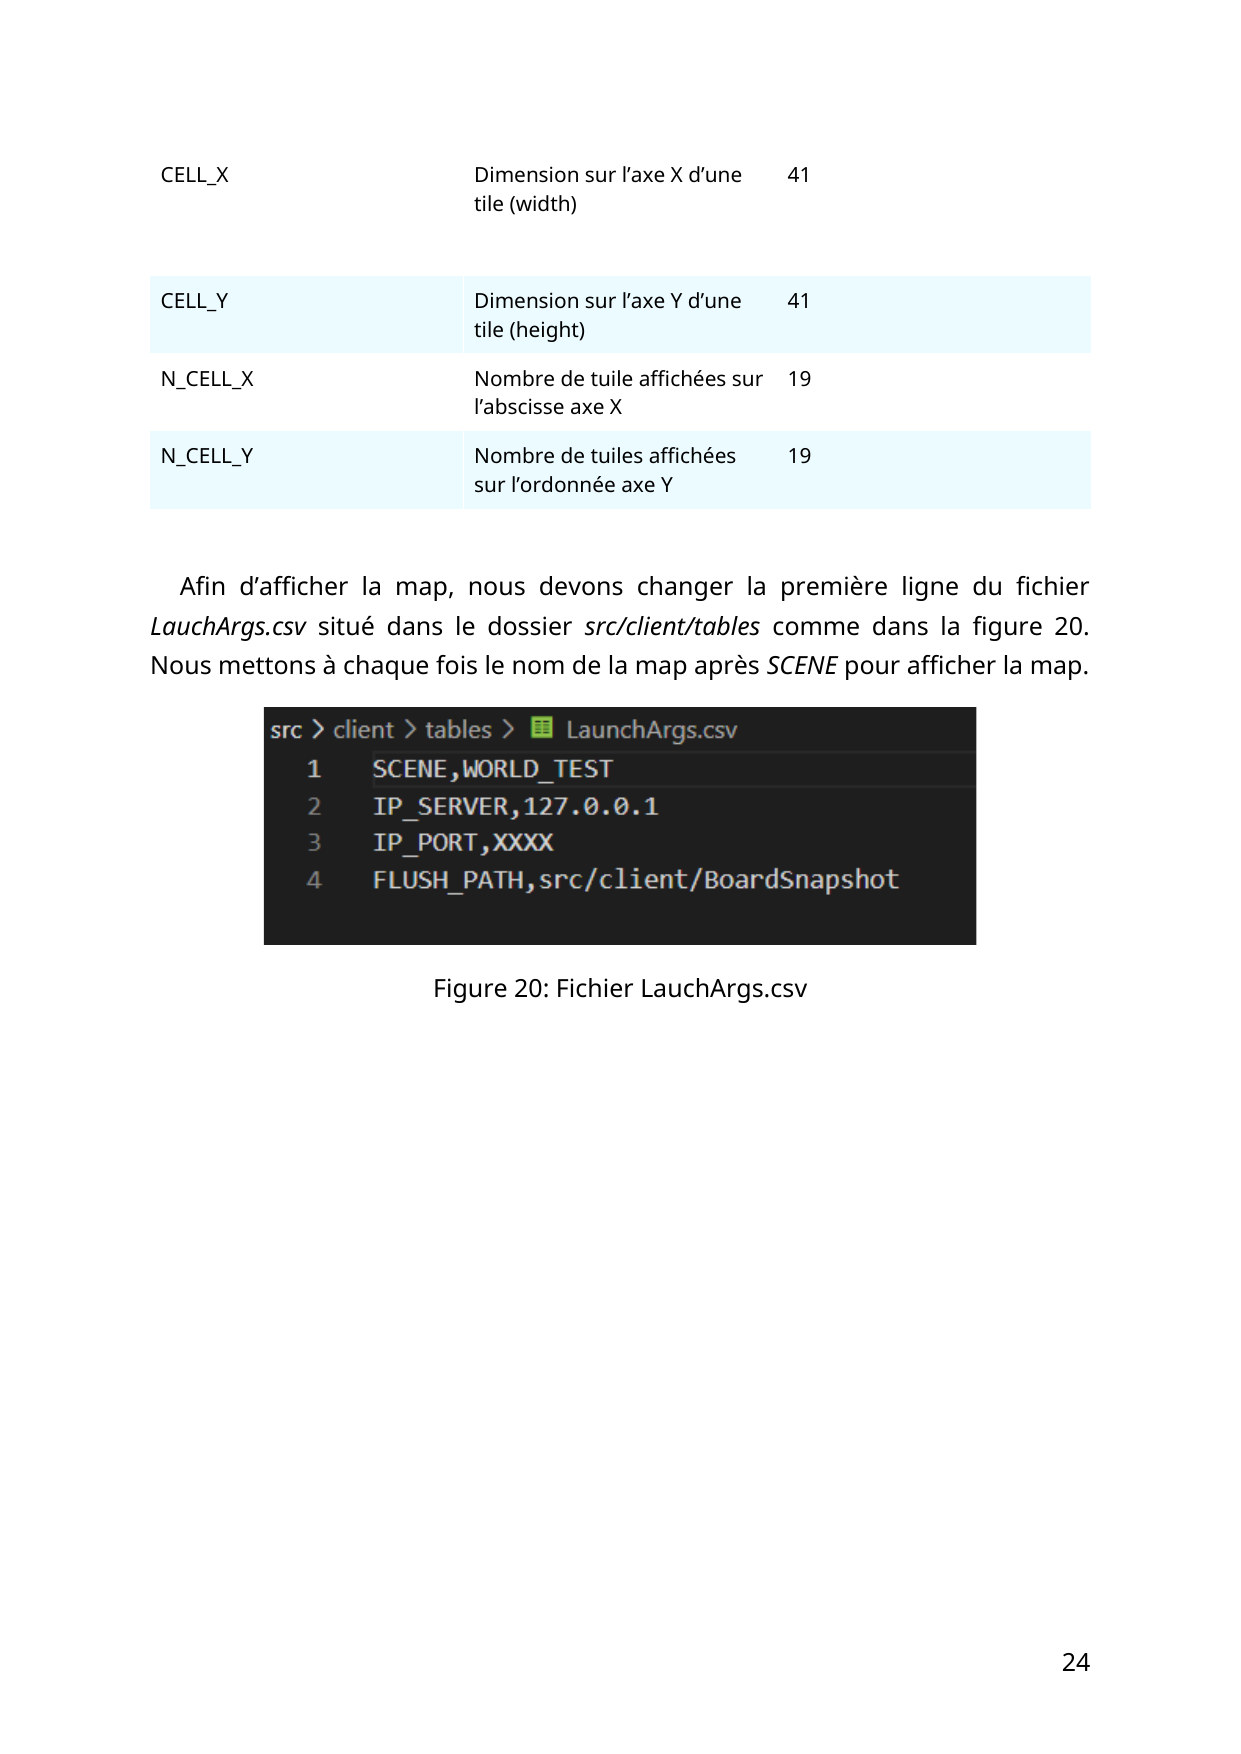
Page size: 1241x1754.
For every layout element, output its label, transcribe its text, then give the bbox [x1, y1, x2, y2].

table_cell N_CELL_Y [150, 431, 463, 509]
table_cell Dimension sur l’axe X d’une tile (width) [464, 150, 777, 276]
text Afin d’afficher la map, nous devons changer la première ligne du fichier LauchArgs.csv situé dans le dossier src/client/tables comme dans la figure 20. Nous mettons à chaque fois le nom de la map après SCENE pour afficher la map. [150, 569, 1090, 681]
table_cell 19 [777, 354, 1091, 431]
table_cell CELL_X [150, 150, 463, 276]
table_cell 41 [777, 150, 1091, 276]
table_cell Dimension sur l’axe Y d’une tile (height) [464, 276, 777, 353]
table_cell 19 [777, 431, 1091, 509]
table_cell N_CELL_X [150, 354, 463, 431]
table_cell 41 [777, 276, 1091, 353]
table_cell CELL_Y [150, 276, 463, 353]
picture [263, 707, 977, 945]
table_cell Nombre de tuile affichées sur l’abscisse axe X [464, 354, 777, 431]
table_cell Nombre de tuiles affichées sur l’ordonnée axe Y [464, 431, 777, 509]
text Figure 20: Fichier LauchArgs.csv [150, 971, 1090, 1005]
